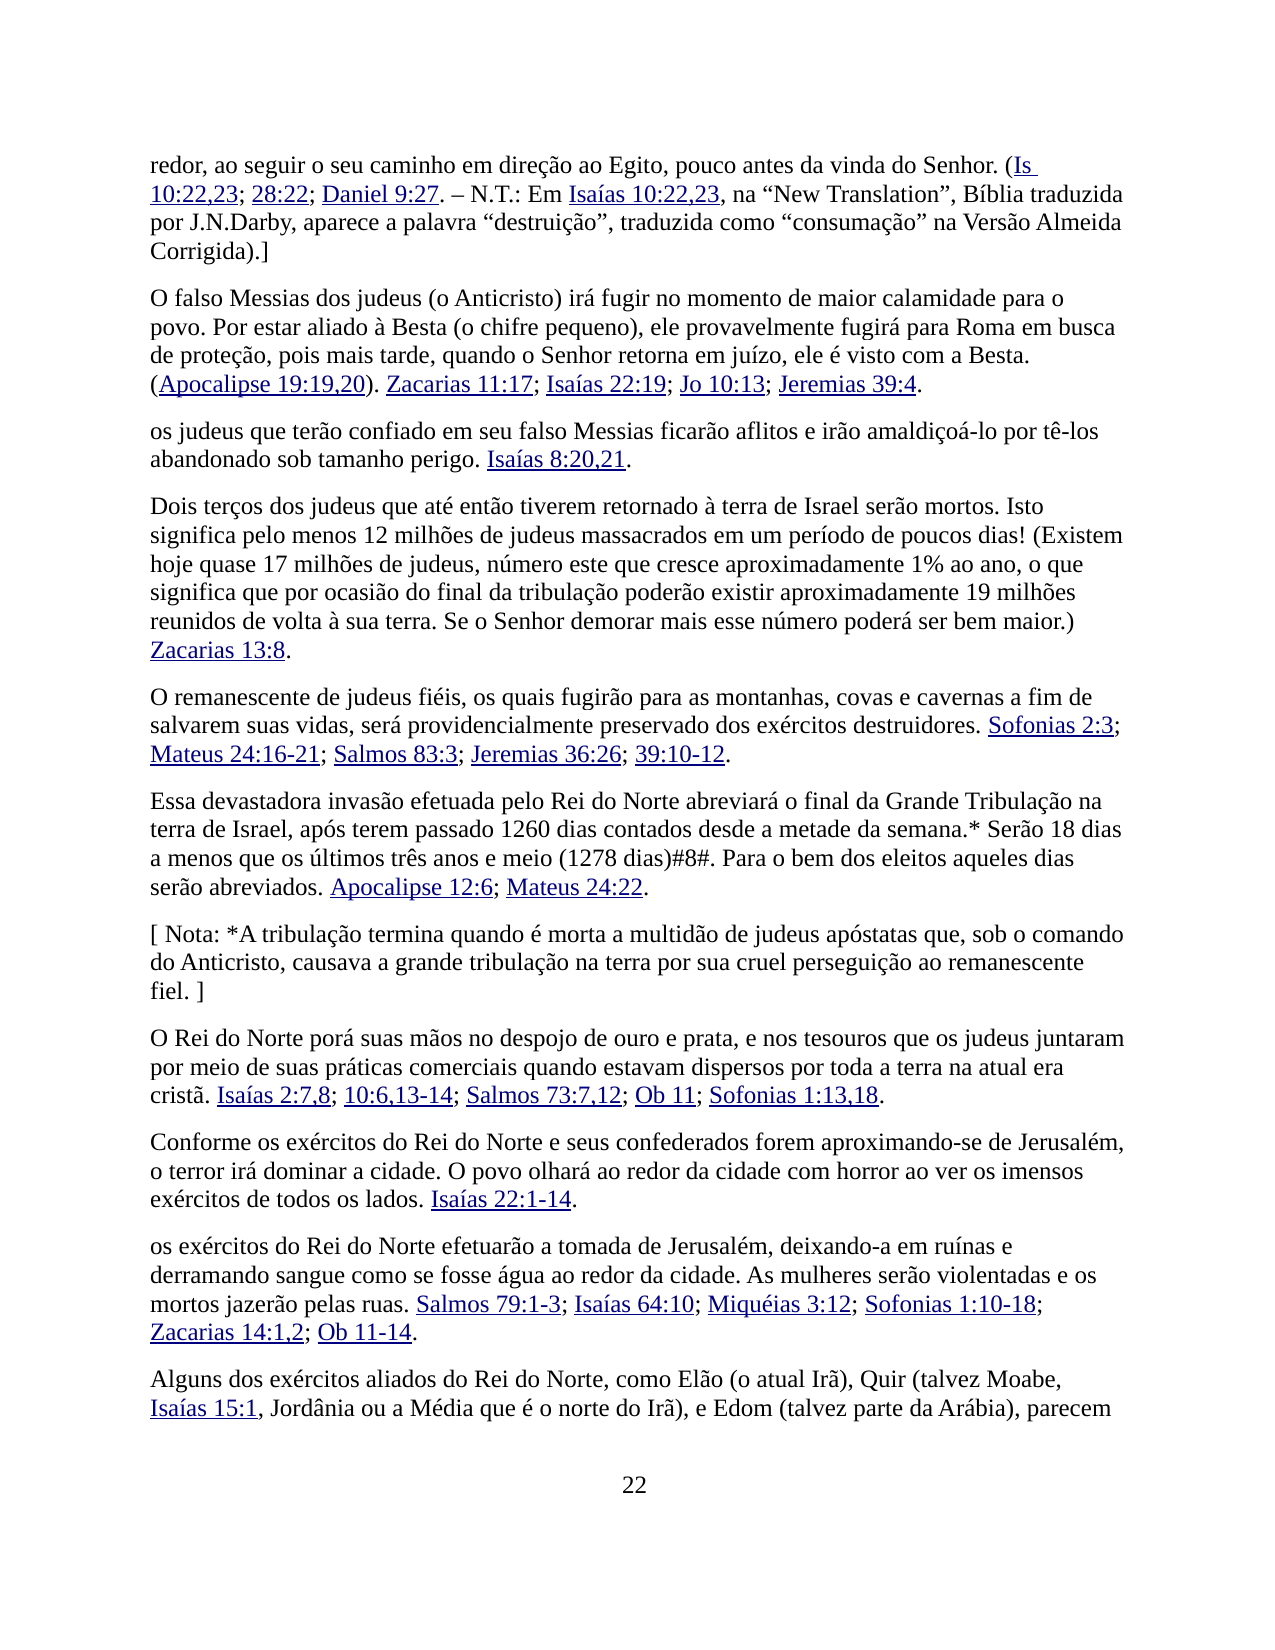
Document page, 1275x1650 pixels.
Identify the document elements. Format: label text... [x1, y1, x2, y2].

text O falso Messias dos judeus (o Anticristo) irá fugir no momento de maior calamidade para o povo. Por estar aliado à Besta (o chifre pequeno), ele provavelmente fugirá para Roma em busca de proteção, pois mais tarde, quando o Senhor retorna em juízo, ele é visto com a Besta. (Apocalipse 19:19,20). Zacarias 11:17; Isaías 22:19; Jo 10:13; Jeremias 39:4. [150, 283, 1125, 398]
text os exércitos do Rei do Norte efetuarão a tomada de Jerusalém, deixando-a em ruínas e derramando sangue como se fosse água ao redor da cidade. As mulheres serão violentadas e os mortos jazerão pelas ruas. Salmos 79:1-3; Isaías 64:10; Miquéias 3:12; Sofonias 1:10-18; Zacarias 14:1,2; Ob 11-14. [150, 1231, 1125, 1346]
text Alguns dos exércitos aliados do Rei do Norte, como Elão (o atual Irã), Quir (talvez Moabe, Isaías 15:1, Jordânia ou a Média que é o norte do Irã), e Edom (talvez parte da Arábia), parecem [150, 1364, 1125, 1422]
text redor, ao seguir o seu caminho em direção ao Egito, pouco antes da vinda do Senhor. (Is 10:22,23; 28:22; Daniel 9:27. – N.T.: Em Isaías 10:22,23, na “New Translation”, Bíblia traduzida por J.N.Darby, aparece a palavra “destruição”, traduzida como “consumação” na Versão Almeida Corrigida).] [150, 150, 1125, 265]
text O remanescente de judeus fiéis, os quais fugirão para as montanhas, covas e cavernas a fim de salvarem suas vidas, será providencialmente preservado dos exércitos destruidores. Sofonias 2:3; Mateus 24:16-21; Salmos 83:3; Jeremias 36:26; 39:10-12. [150, 682, 1125, 768]
text O Rei do Norte porá suas mãos no despojo de ouro e prata, e nos tesouros que os judeus juntaram por meio de suas práticas comerciais quando estavam dispersos por toda a terra na atual era cristã. Isaías 2:7,8; 10:6,13-14; Salmos 73:7,12; Ob 11; Sofonias 1:13,18. [150, 1023, 1125, 1109]
text Conforme os exércitos do Rei do Norte e seus confederados forem aproximando-se de Jerusalém, o terror irá dominar a cidade. O povo olhará ao redor da cidade com horror ao ver os imensos exércitos de todos os lados. Isaías 22:1-14. [150, 1127, 1125, 1213]
text [ Nota: *A tribulação termina quando é morta a multidão de judeus apóstatas que, sob o comando do Anticristo, causava a grande tribulação na terra por sua cruel perseguição ao remanescente fiel. ] [150, 919, 1125, 1005]
text Dois terços dos judeus que até então tiverem retornado à terra de Israel serão mortos. Isto significa pelo menos 12 milhões de judeus massacrados em um período de poucos dias! (Existem hoje quase 17 milhões de judeus, número este que cresce aproximadamente 1% ao ano, o que significa que por ocasião do final da tribulação poderão existir aproximadamente 19 milhões reunidos de volta à sua terra. Se o Senhor demorar mais esse número poderá ser bem maior.) Zacarias 13:8. [150, 491, 1125, 664]
text Essa devastadora invasão efetuada pelo Rei do Norte abreviará o final da Grande Tribulação na terra de Israel, após terem passado 1260 dias contados desde a metade da semana.* Serão 18 dias a menos que os últimos três anos e meio (1278 dias)#8#. Para o bem dos eleitos aqueles dias serão abreviados. Apocalipse 12:6; Mateus 24:22. [150, 786, 1125, 901]
text os judeus que terão confiado em seu falso Messias ficarão aflitos e irão amaldiçoá-lo por tê-los abandonado sob tamanho perigo. Isaías 8:20,21. [150, 416, 1125, 473]
